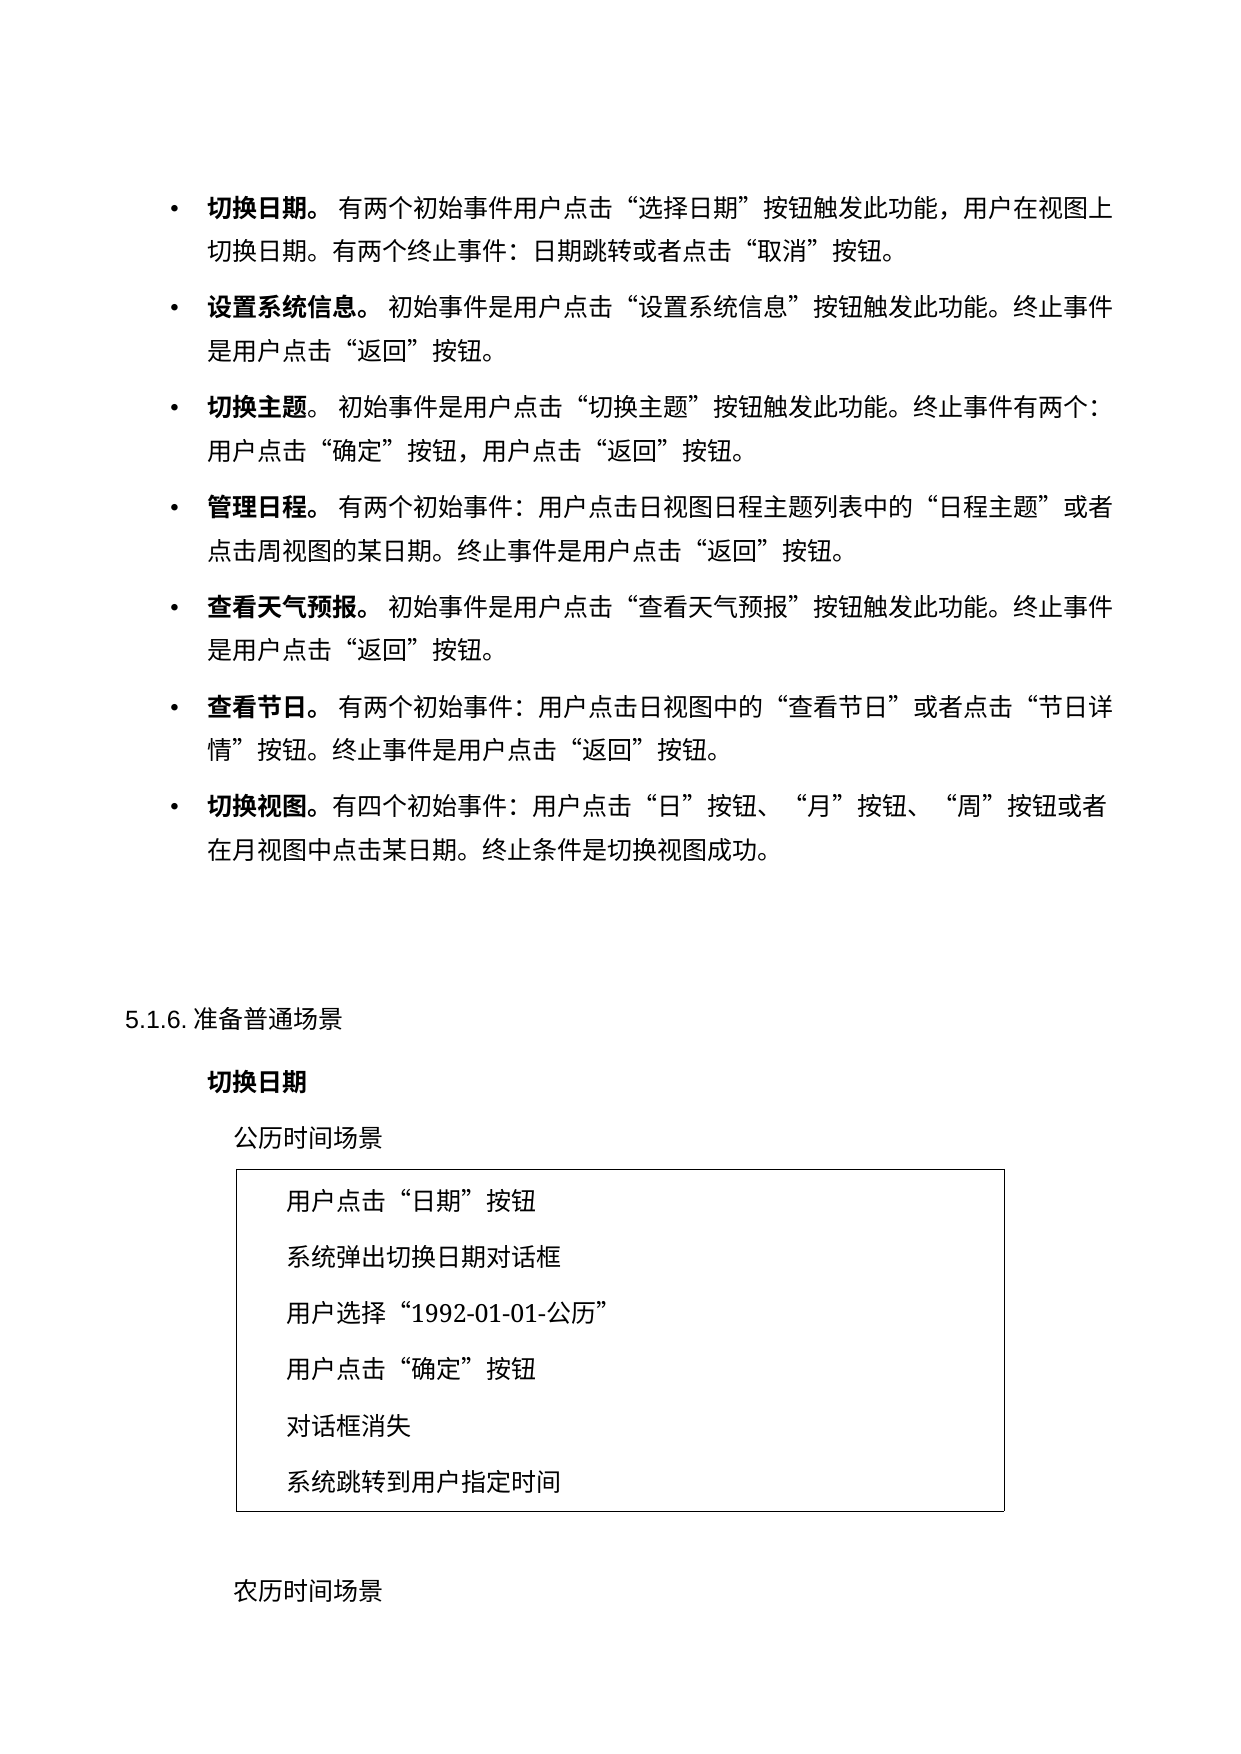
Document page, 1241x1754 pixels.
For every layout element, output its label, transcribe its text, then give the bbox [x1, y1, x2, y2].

list 公历时间场景 [170, 1119, 1122, 1155]
subtitle 准备普通场景 [118, 1000, 1122, 1036]
list 管理日程。 有两个初始事件：用户点击日视图日程主题列表中的“日程主题”或者点击周视图的某日期。终止事件是用户点击“返回”按钮。 [170, 487, 1122, 567]
list 设置系统信息。 初始事件是用户点击“设置系统信息”按钮触发此功能。终止事件是用户点击“返回”按钮。 [170, 288, 1122, 368]
list 切换视图。有四个初始事件：用户点击“日”按钮、“月”按钮、“周”按钮或者在月视图中点击某日期。终止条件是切换视图成功。 [170, 787, 1122, 867]
list 切换日期 [170, 1062, 1122, 1099]
list 切换日期。 有两个初始事件用户点击“选择日期”按钮触发此功能，用户在视图上切换日期。有两个终止事件：日期跳转或者点击“取消”按钮。 [170, 188, 1122, 268]
list 农历时间场景 [170, 1571, 1122, 1608]
list 查看节日。 有两个初始事件：用户点击日视图中的“查看节日”或者点击“节日详情”按钮。终止事件是用户点击“返回”按钮。 [170, 687, 1122, 767]
list 切换主题。 初始事件是用户点击“切换主题”按钮触发此功能。终止事件有两个：用户点击“确定”按钮，用户点击“返回”按钮。 [170, 388, 1122, 467]
list 查看天气预报。 初始事件是用户点击“查看天气预报”按钮触发此功能。终止事件是用户点击“返回”按钮。 [170, 587, 1122, 667]
table_header 用户点击“日期”按钮 系统弹出切换日期对话框 用户选择“1992-01-01-公历” 用户点击“确定”按钮 对话框消失 系统跳转到用户指定时间 [237, 1170, 1004, 1511]
